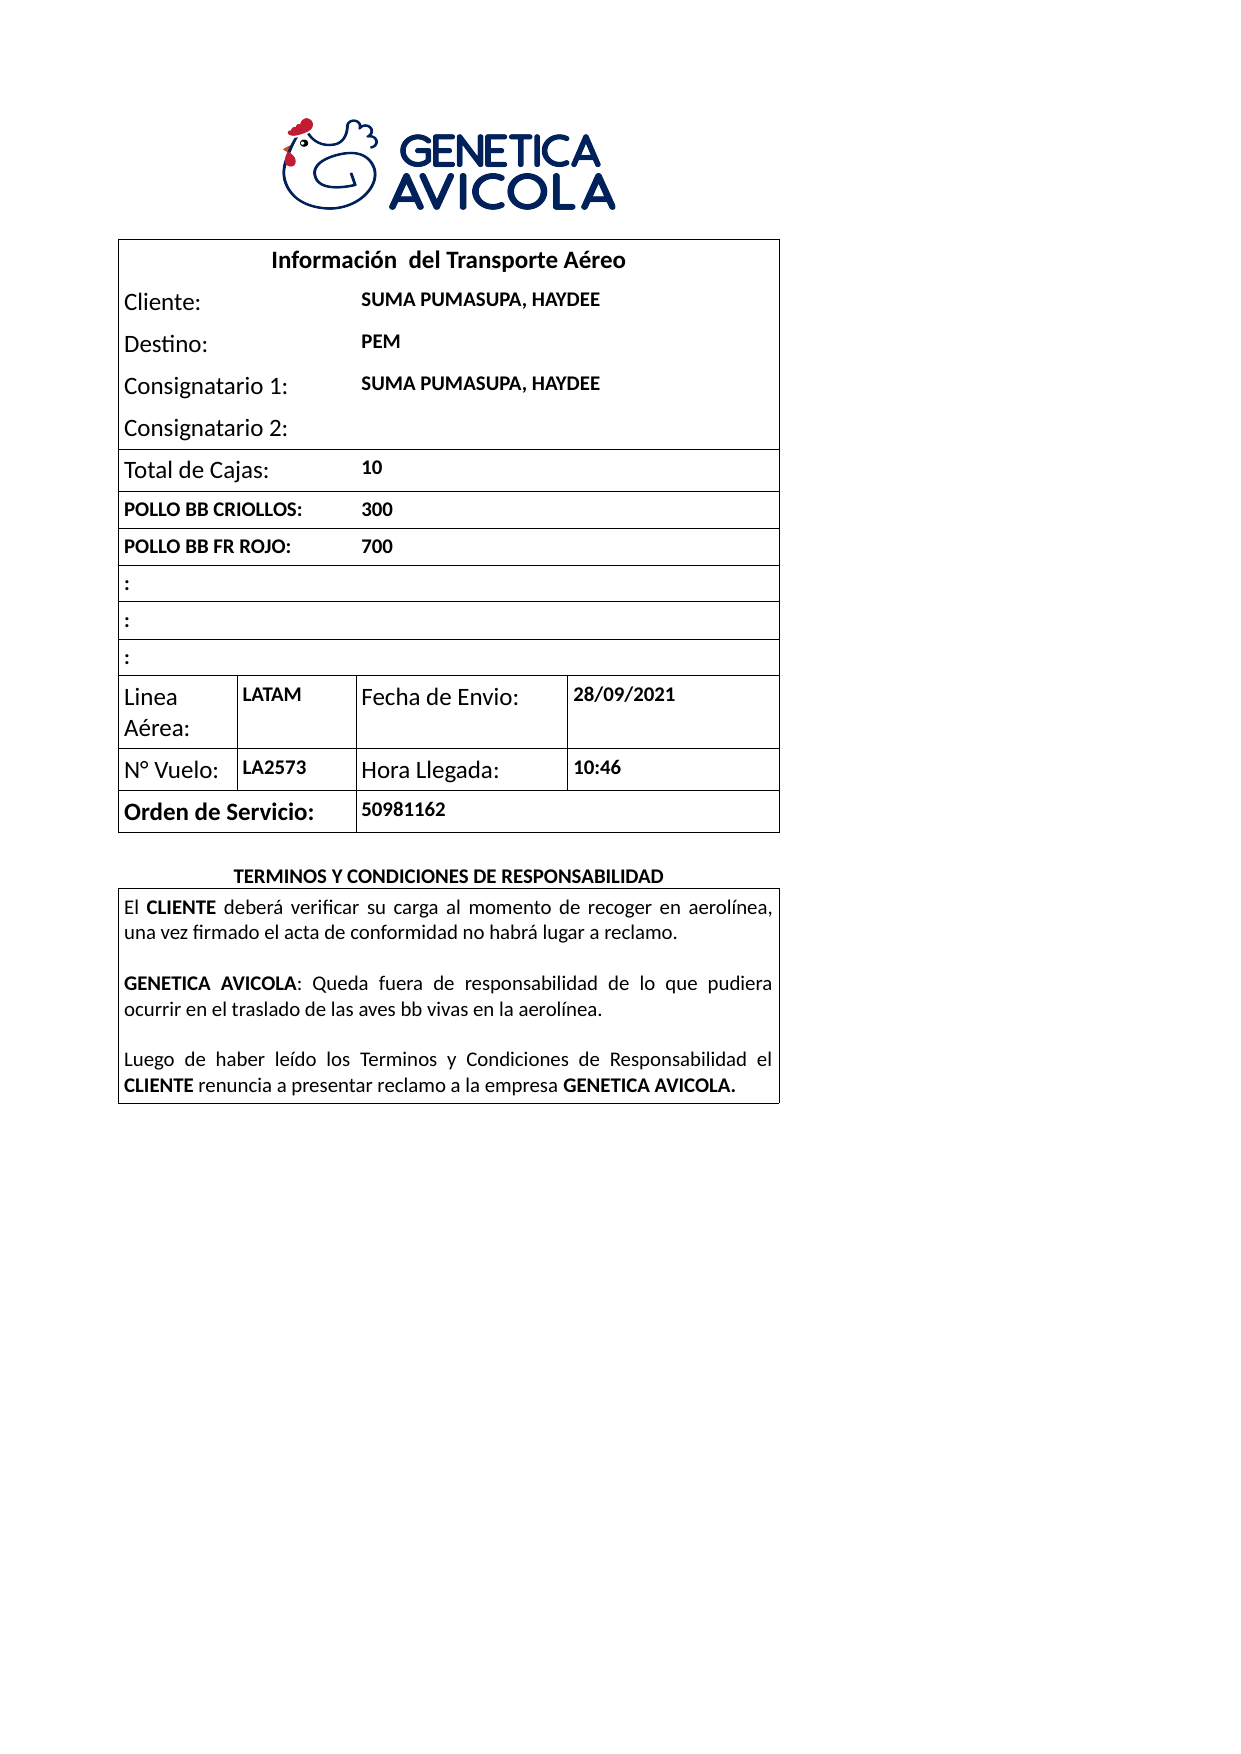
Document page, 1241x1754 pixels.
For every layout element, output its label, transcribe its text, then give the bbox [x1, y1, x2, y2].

table_cell Hora Llegada: [357, 749, 567, 790]
table_cell [356, 640, 779, 675]
table_header Información del Transporte Aéreo [119, 240, 779, 281]
table_cell Destino: [119, 323, 356, 364]
table_cell POLLO BB CRIOLLOS: [119, 492, 356, 527]
table_cell 28/09/2021 [568, 676, 779, 748]
table_cell [356, 602, 779, 638]
table_cell 10:46 [568, 749, 779, 790]
table_cell SUMA PUMASUPA, HAYDEE [356, 365, 779, 406]
table_cell N° Vuelo: [119, 749, 237, 790]
table_cell Cliente: [119, 281, 356, 322]
table_cell Total de Cajas: [119, 450, 356, 491]
table_cell : [119, 602, 356, 638]
table_cell LATAM [238, 676, 356, 748]
table_cell SUMA PUMASUPA, HAYDEE [356, 281, 779, 322]
table_cell 10 [356, 450, 779, 491]
table_cell : [119, 566, 356, 601]
table_cell PEM [356, 323, 779, 364]
table_cell Consignatario 2: [119, 406, 356, 448]
table_cell Consignatario 1: [119, 365, 356, 406]
table_cell TERMINOS Y CONDICIONES DE RESPONSABILIDAD [118, 833, 779, 888]
table_cell 700 [356, 529, 779, 564]
table_cell El CLIENTE deberá verificar su carga al momento de recoger en aerolínea, una vez firmado el acta de conformidad no habrá lugar a reclamo. GENETICA AVICOLA: Queda fuera de responsabilidad de lo que pudiera ocurrir en el traslado de las aves bb vivas en la aerolínea. Luego de haber leído los Terminos y Condiciones de Responsabilidad el CLIENTE renuncia a presentar reclamo a la empresa GENETICA AVICOLA. [119, 889, 779, 1103]
table_cell Linea Aérea: [119, 676, 237, 748]
table_cell LA2573 [238, 749, 356, 790]
table_cell POLLO BB FR ROJO: [119, 529, 356, 564]
table_cell 300 [356, 492, 779, 527]
picture [282, 118, 616, 210]
table_cell Orden de Servicio: [119, 791, 356, 832]
table_cell : [119, 640, 356, 675]
table_cell 50981162 [357, 791, 779, 832]
table_cell [356, 406, 779, 448]
table_cell Fecha de Envio: [357, 676, 567, 748]
table_cell [356, 566, 779, 601]
